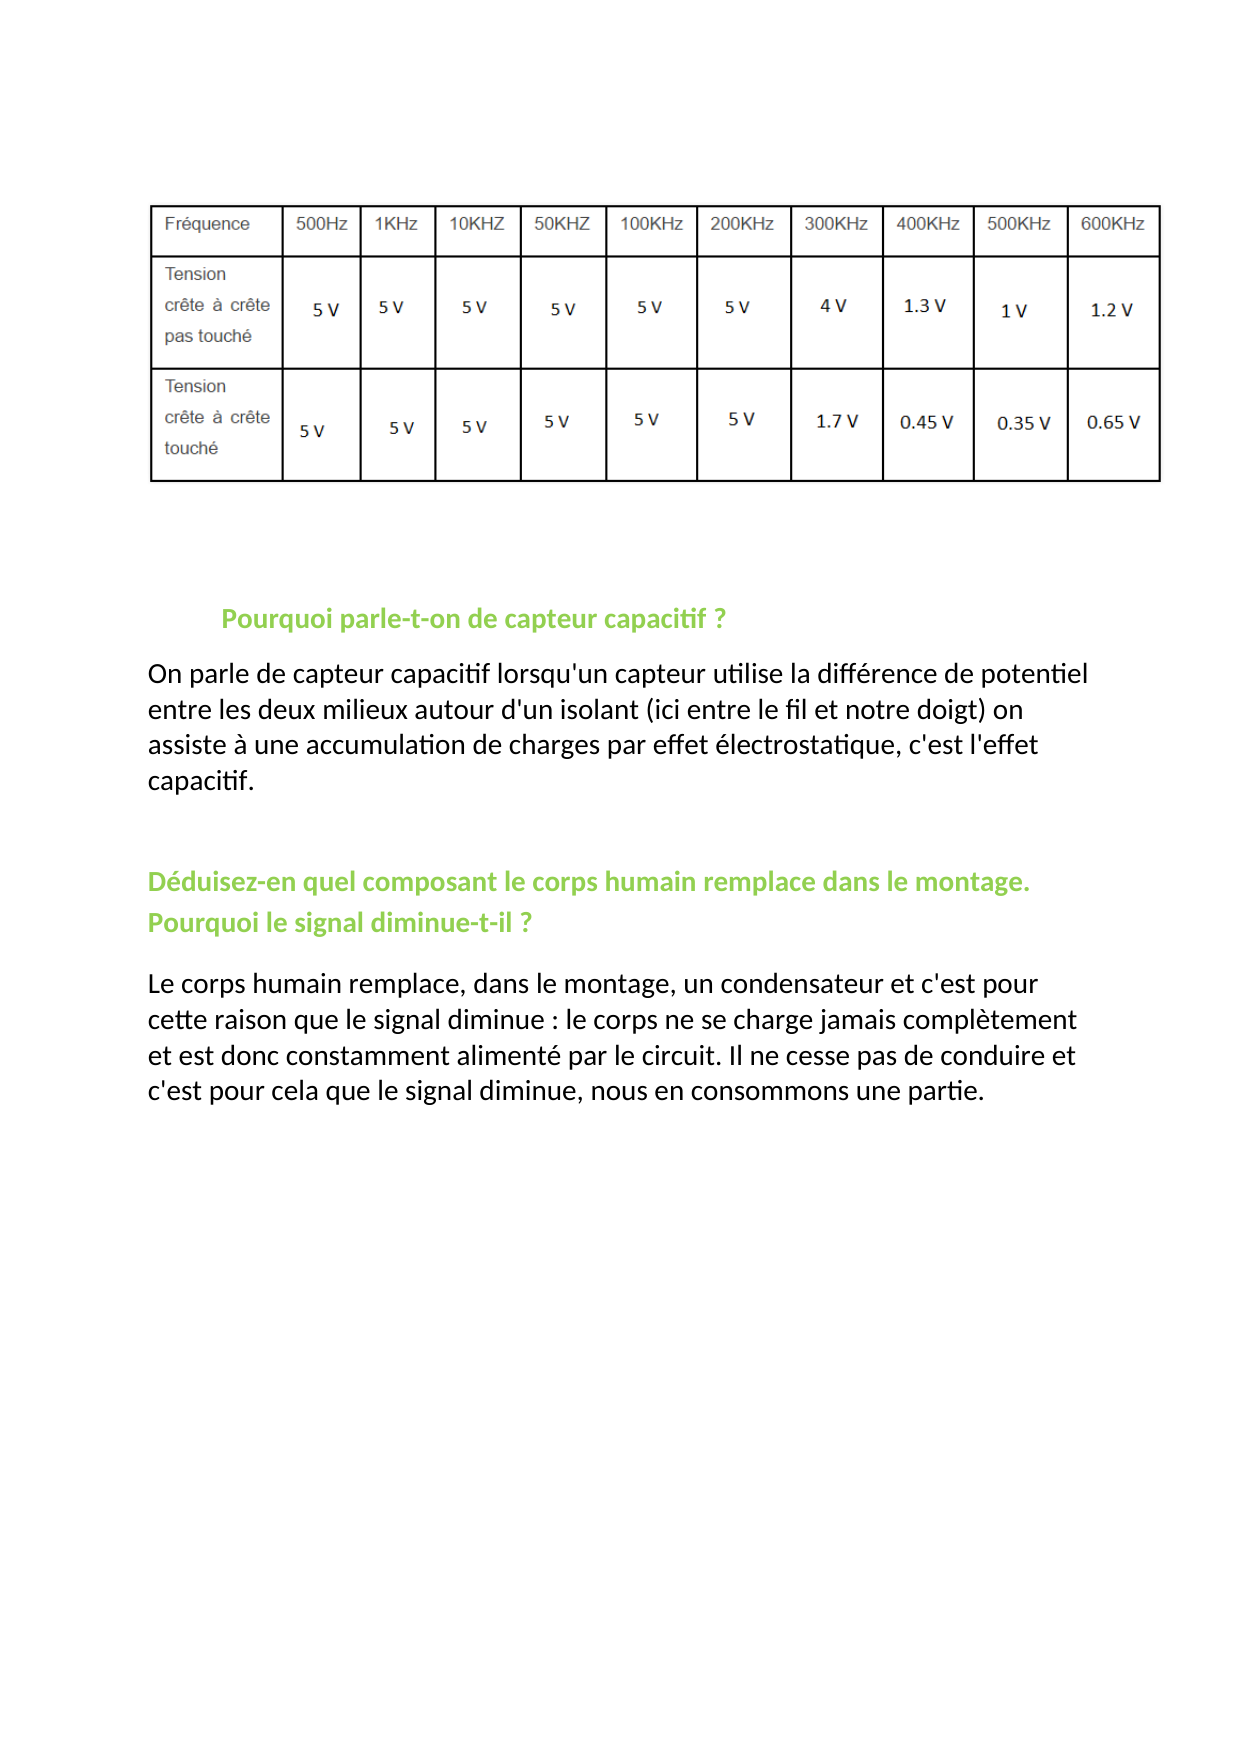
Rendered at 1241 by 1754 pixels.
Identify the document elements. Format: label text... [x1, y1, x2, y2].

text Pourquoi parle-t-on de capteur capacitif ? [148, 601, 1093, 636]
text On parle de capteur capacitif lorsqu'un capteur utilise la différence de potentiel entre les deux milieux autour d'un isolant (ici entre le fil et notre doigt) on assiste à une accumulation de charges par effet électrostatique, c'est l'effet capacitif. [148, 655, 1093, 798]
text Déduisez-en quel composant le corps humain remplace dans le montage. Pourquoi le signal diminue-t-il ? [148, 863, 1093, 939]
text Le corps humain remplace, dans le montage, un condensateur et c'est pour cette raison que le signal diminue : le corps ne se charge jamais complètement et est donc constamment alimenté par le circuit. Il ne cesse pas de conduire et c'est pour cela que le signal diminue, nous en consommons une partie. [148, 966, 1093, 1108]
